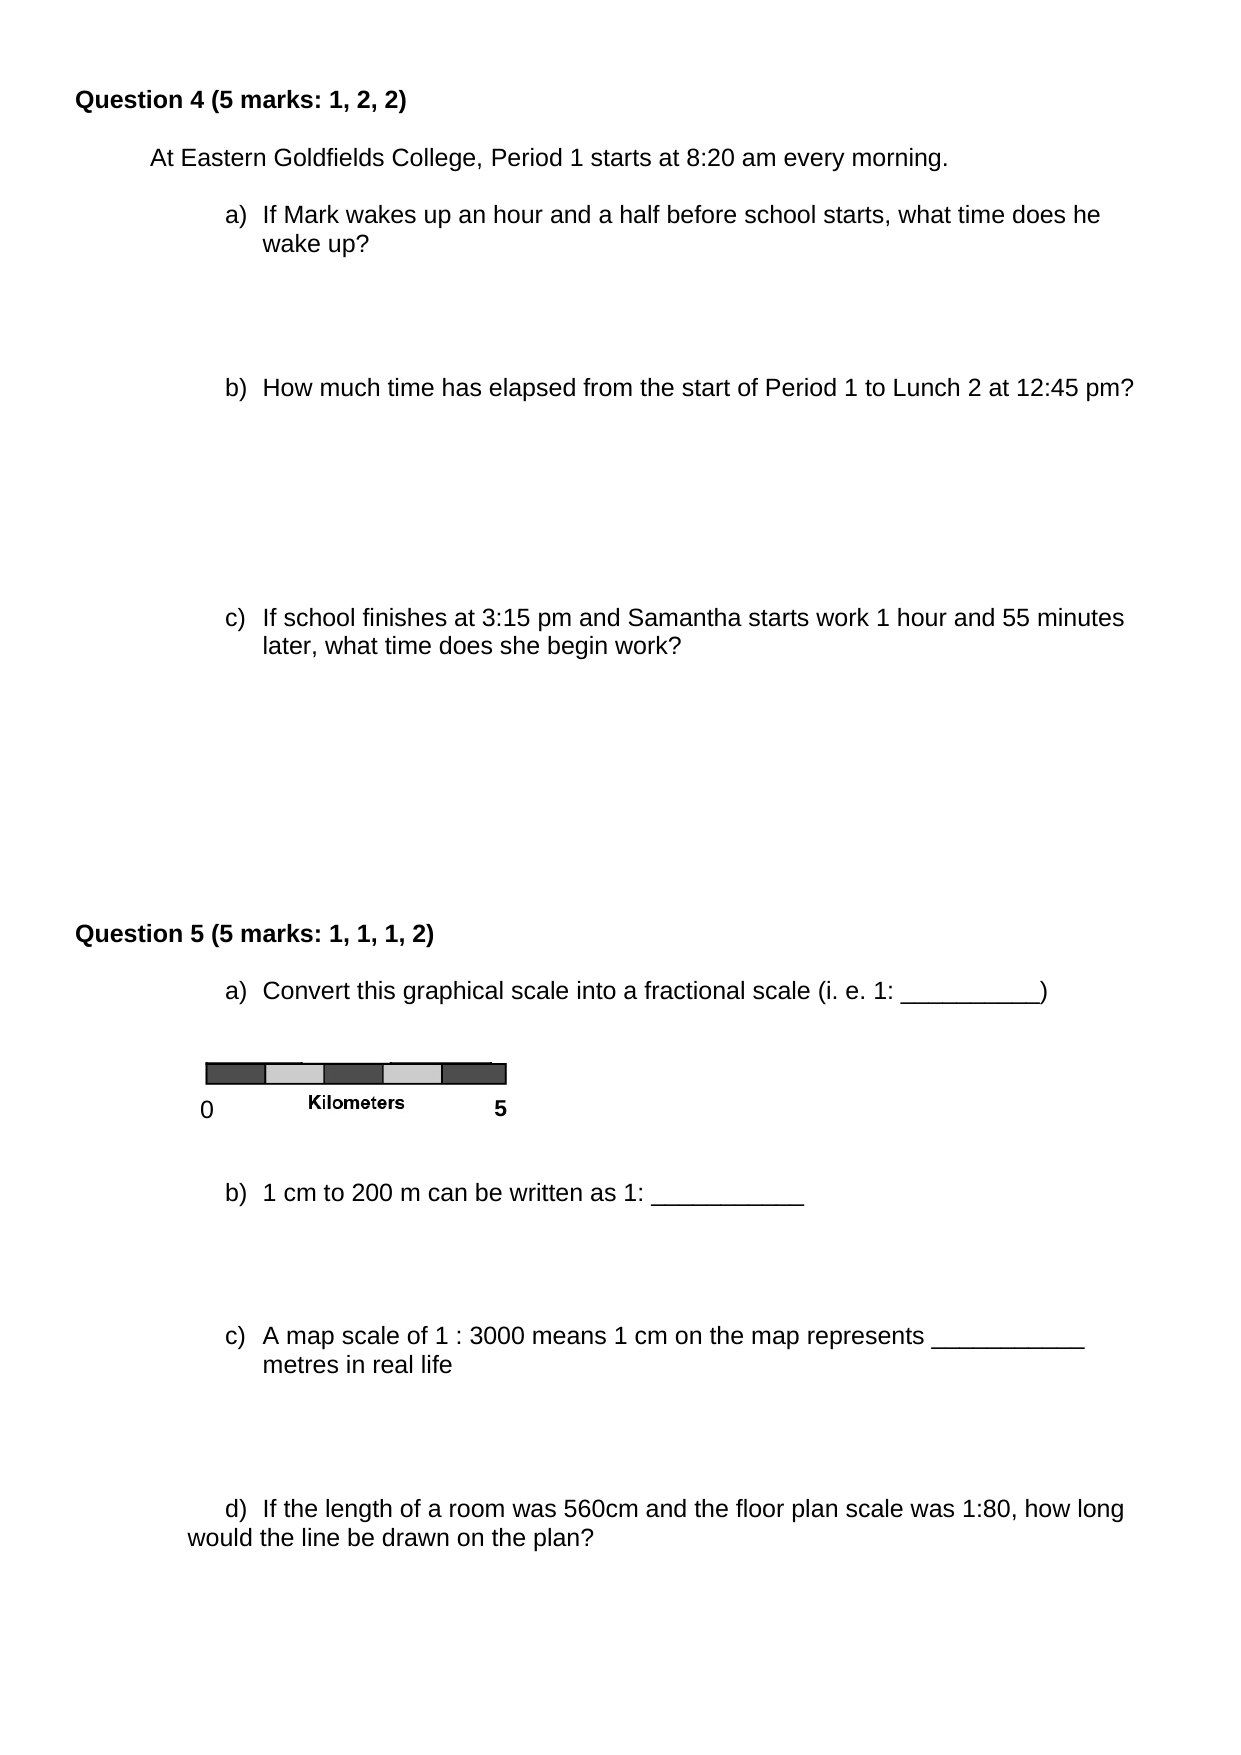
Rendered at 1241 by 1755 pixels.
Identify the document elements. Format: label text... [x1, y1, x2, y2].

text Question 4 (5 marks: 1, 2, 2) [75, 85, 1165, 114]
list If the length of a room was 560cm and the floor plan scale was 1:80, how long [225, 1494, 1165, 1522]
list 1 cm to 200 m can be written as 1: ___________ [225, 1177, 1165, 1206]
list A map scale of 1 : 3000 means 1 cm on the map represents ___________ metres in real life [225, 1321, 1165, 1379]
text 0 [200, 1095, 212, 1124]
list would the line be drawn on the plan? [187, 1522, 1165, 1551]
list If Mark wakes up an hour and a half before school starts, what time does he wake up? [225, 200, 1165, 257]
text At Eastern Goldfields College, Period 1 starts at 8:20 am every morning. [75, 142, 1165, 171]
list Convert this graphical scale into a fractional scale (i. e. 1: __________) [225, 976, 1165, 1005]
text Question 5 (5 marks: 1, 1, 1, 2) [75, 919, 1165, 947]
text 5 [494, 1095, 527, 1122]
list How much time has elapsed from the start of Period 1 to Lunch 2 at 12:45 pm? [225, 372, 1165, 401]
list If school finishes at 3:15 pm and Samantha starts work 1 hour and 55 minutes later, what time does she begin work? [225, 602, 1165, 660]
